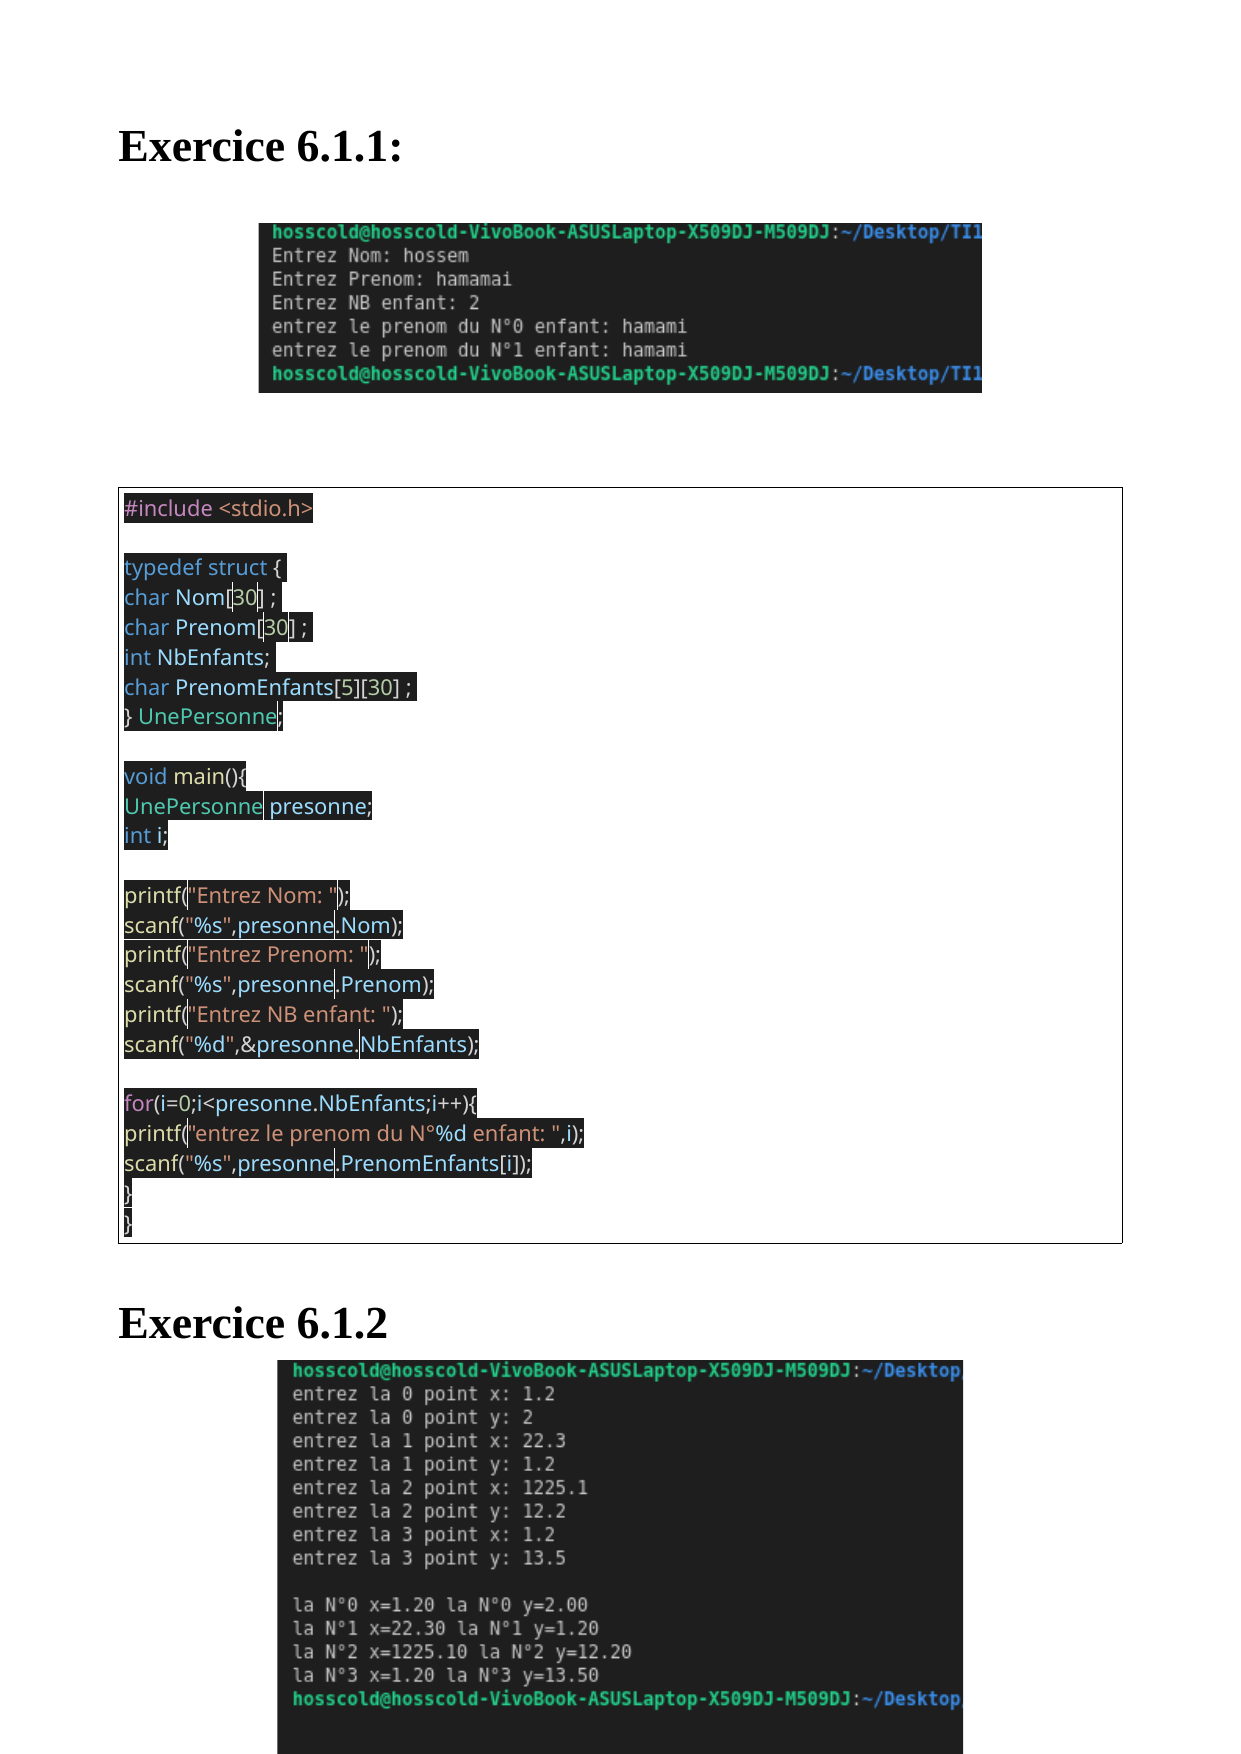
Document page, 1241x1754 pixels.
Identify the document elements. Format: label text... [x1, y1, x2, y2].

picture [277, 1360, 964, 1754]
text Exercice 6.1.1: [118, 118, 1122, 171]
text Exercice 6.1.2 [118, 1296, 1122, 1348]
picture [258, 223, 982, 393]
table_header #include <stdio.h> typedef struct { char Nom[30] ; char Prenom[30] ; int NbEnfants; char PrenomEnfants[5][30] ; } UnePersonne; void main(){ UnePersonne presonne; int i; printf("Entrez Nom: "); scanf("%s",presonne.Nom); printf("Entrez Prenom: "); scanf("%s",presonne.Prenom); printf("Entrez NB enfant: "); scanf("%d",&presonne.NbEnfants); for(i=0;i<presonne.NbEnfants;i++){ printf("entrez le prenom du N°%d enfant: ",i); scanf("%s",presonne.PrenomEnfants[i]); } } [119, 488, 1122, 1243]
